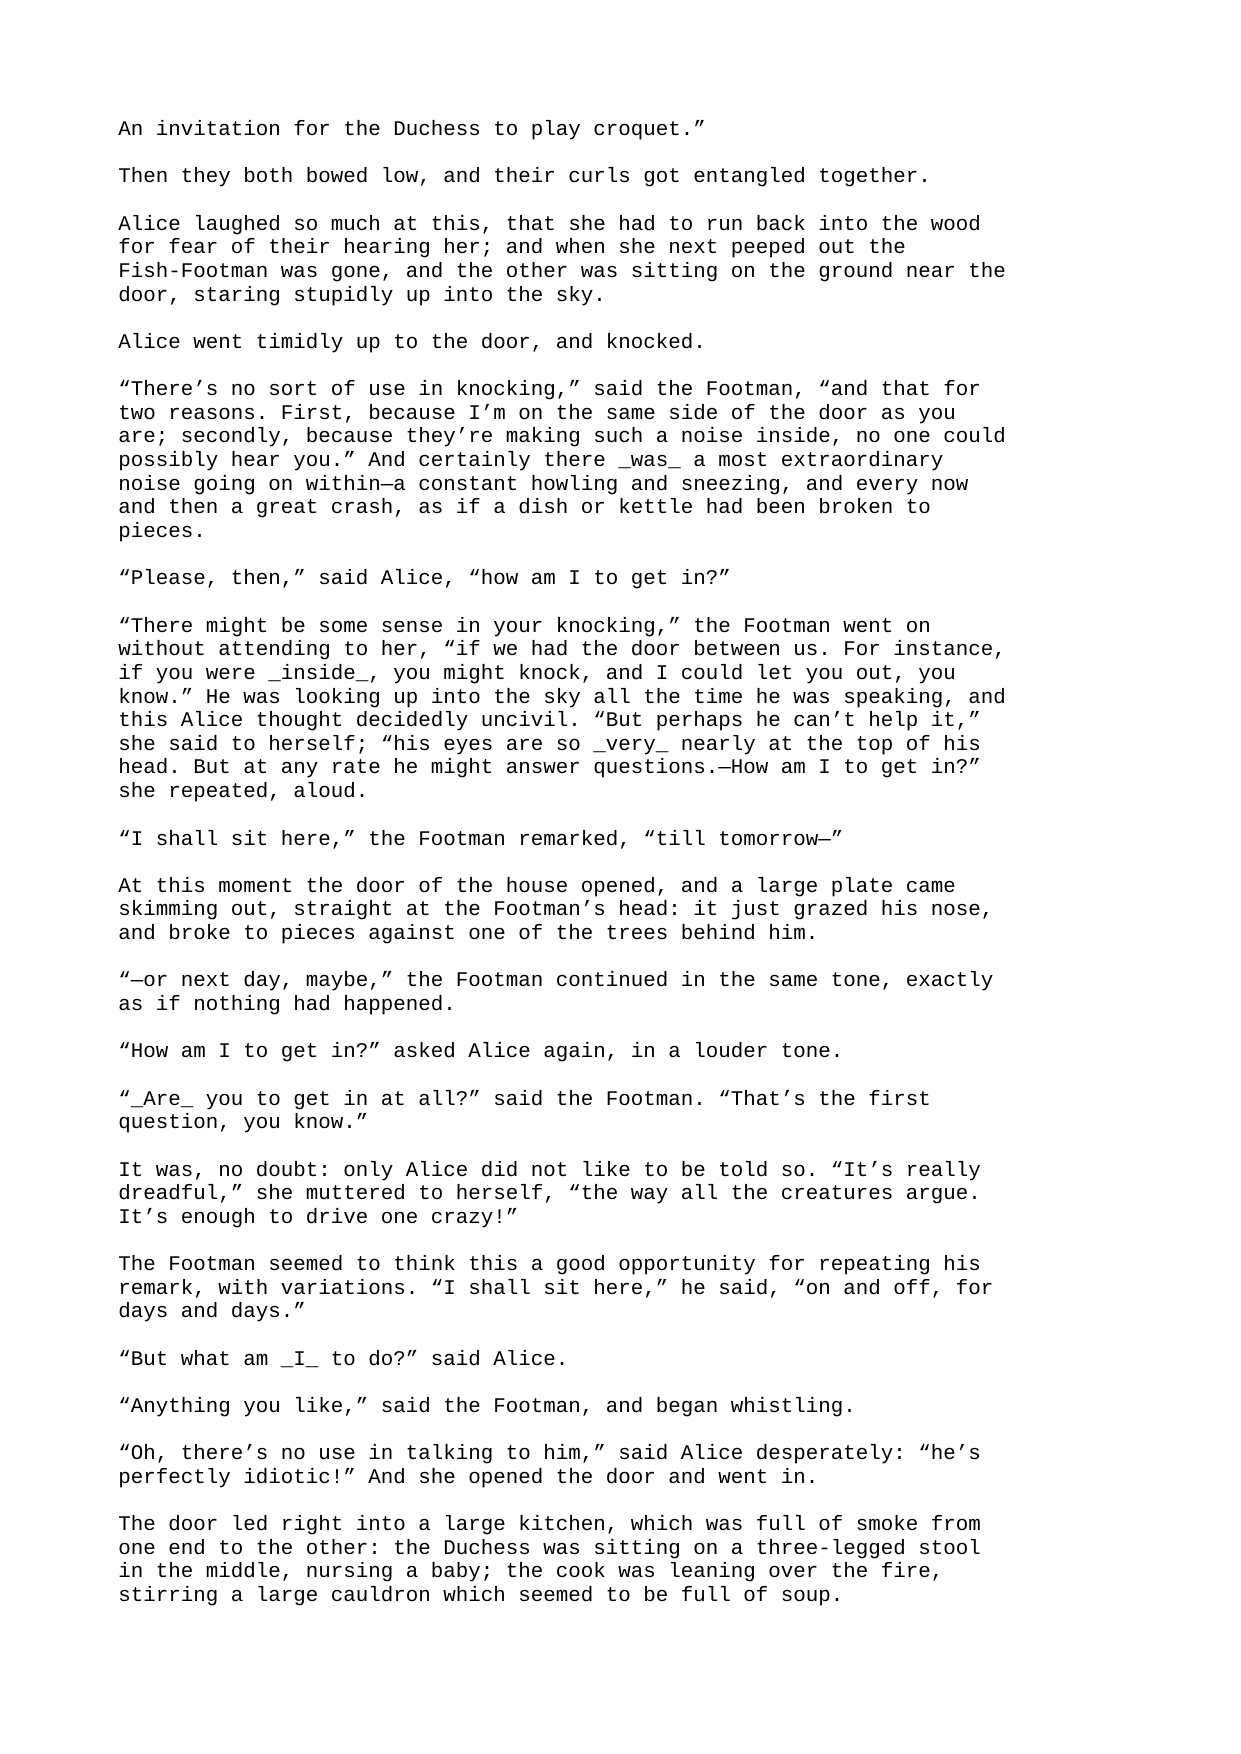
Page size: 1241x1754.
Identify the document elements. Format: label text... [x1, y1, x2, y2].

text It’s enough to drive one crazy!” [118, 1206, 1122, 1229]
text “—or next day, maybe,” the Footman continued in the same tone, exactly [118, 969, 1122, 993]
text Then they both bowed low, and their curls got entangled together. [118, 165, 1122, 189]
text and then a great crash, as if a dish or kettle had been broken to [118, 496, 1122, 520]
text “There’s no sort of use in knocking,” said the Footman, “and that for [118, 378, 1122, 402]
text stirring a large cauldron which seemed to be full of soup. [118, 1584, 1122, 1608]
text It was, no doubt: only Alice did not like to be told so. “It’s really [118, 1158, 1122, 1182]
text are; secondly, because they’re making such a noise inside, no one could [118, 426, 1122, 449]
text perfectly idiotic!” And she opened the door and went in. [118, 1466, 1122, 1489]
text for fear of their hearing her; and when she next peeped out the [118, 236, 1122, 260]
text “Oh, there’s no use in talking to him,” said Alice desperately: “he’s [118, 1442, 1122, 1466]
text “I shall sit here,” the Footman remarked, “till tomorrow—” [118, 827, 1122, 851]
text if you were _inside_, you might knock, and I could let you out, you [118, 662, 1122, 686]
text she said to herself; “his eyes are so _very_ nearly at the top of his [118, 733, 1122, 757]
text Fish-Footman was gone, and the other was sitting on the ground near the [118, 260, 1122, 284]
text one end to the other: the Duchess was sitting on a three-legged stool [118, 1537, 1122, 1561]
text “There might be some sense in your knocking,” the Footman went on [118, 615, 1122, 638]
text this Alice thought decidedly uncivil. “But perhaps he can’t help it,” [118, 709, 1122, 733]
text Alice laughed so much at this, that she had to run back into the wood [118, 213, 1122, 236]
text dreadful,” she muttered to herself, “the way all the creatures argue. [118, 1182, 1122, 1206]
text “How am I to get in?” asked Alice again, in a louder tone. [118, 1040, 1122, 1064]
text days and days.” [118, 1300, 1122, 1324]
text without attending to her, “if we had the door between us. For instance, [118, 638, 1122, 662]
text she repeated, aloud. [118, 780, 1122, 804]
text skimming out, straight at the Footman’s head: it just grazed his nose, [118, 898, 1122, 922]
text door, staring stupidly up into the sky. [118, 284, 1122, 307]
text “But what am _I_ to do?” said Alice. [118, 1348, 1122, 1371]
text Alice went timidly up to the door, and knocked. [118, 331, 1122, 354]
text possibly hear you.” And certainly there _was_ a most extraordinary [118, 449, 1122, 473]
text “Anything you like,” said the Footman, and began whistling. [118, 1395, 1122, 1419]
text two reasons. First, because I’m on the same side of the door as you [118, 402, 1122, 426]
text know.” He was looking up into the sky all the time he was speaking, and [118, 686, 1122, 709]
text noise going on within—a constant howling and sneezing, and every now [118, 473, 1122, 496]
text “_Are_ you to get in at all?” said the Footman. “That’s the first [118, 1088, 1122, 1111]
text At this moment the door of the house opened, and a large plate came [118, 875, 1122, 898]
text as if nothing had happened. [118, 993, 1122, 1017]
text “Please, then,” said Alice, “how am I to get in?” [118, 567, 1122, 591]
text pieces. [118, 520, 1122, 544]
text The Footman seemed to think this a good opportunity for repeating his [118, 1253, 1122, 1277]
text and broke to pieces against one of the trees behind him. [118, 922, 1122, 946]
text question, you know.” [118, 1111, 1122, 1135]
text in the middle, nursing a baby; the cook was leaning over the fire, [118, 1561, 1122, 1584]
text An invitation for the Duchess to play croquet.” [118, 118, 1122, 142]
text The door led right into a large kitchen, which was full of smoke from [118, 1513, 1122, 1537]
text head. But at any rate he might answer questions.—How am I to get in?” [118, 757, 1122, 780]
text remark, with variations. “I shall sit here,” he said, “on and off, for [118, 1277, 1122, 1300]
